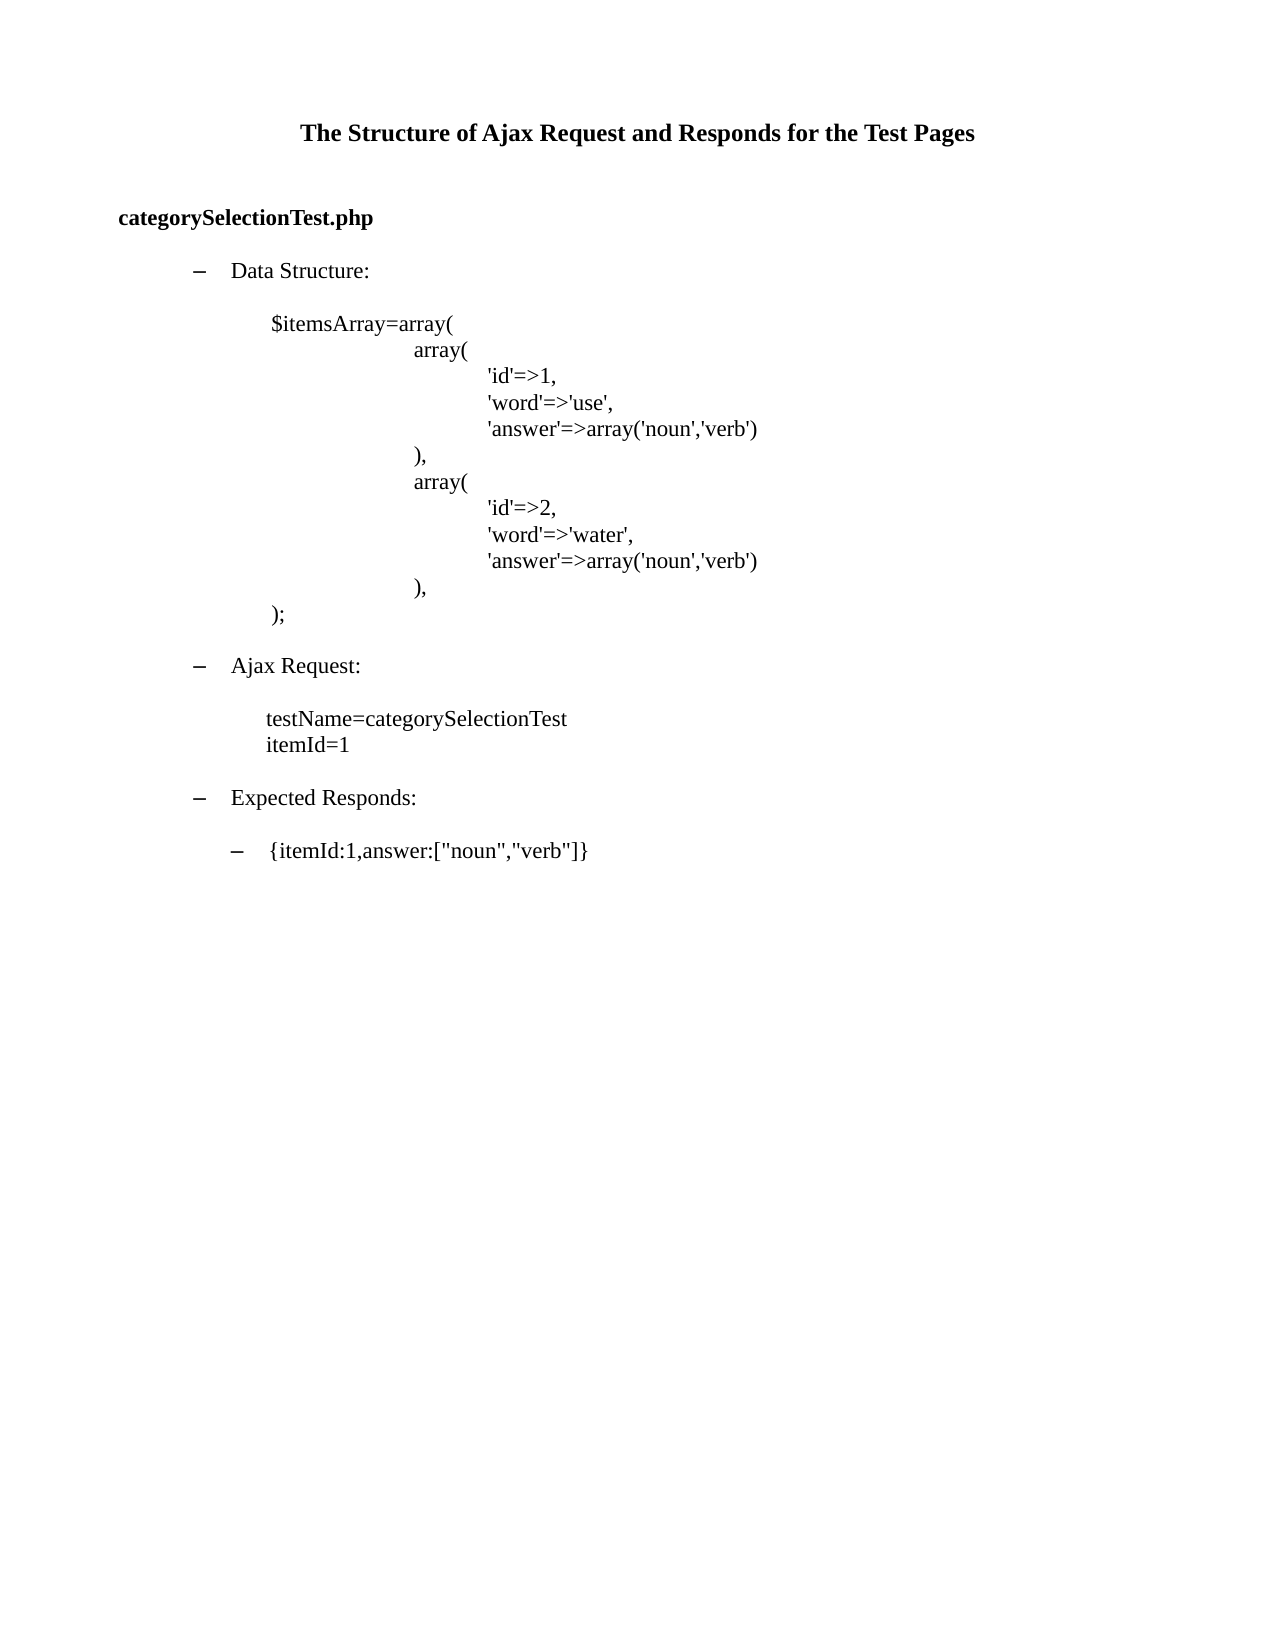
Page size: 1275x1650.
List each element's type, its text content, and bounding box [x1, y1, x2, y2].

text ), [118, 442, 1157, 468]
text 'word'=>'use', [118, 389, 1157, 415]
text array( [118, 468, 1157, 494]
list Data Structure: [193, 257, 1157, 283]
list {itemId:1,answer:["noun","verb"]} [231, 837, 1157, 863]
text 'answer'=>array('noun','verb') [118, 547, 1157, 573]
text testName=categorySelectionTest [118, 705, 1157, 731]
list Expected Responds: [193, 784, 1157, 811]
text categorySelectionTest.php [118, 204, 1157, 231]
text $itemsArray=array( [118, 310, 1157, 336]
text itemId=1 [118, 731, 1157, 758]
text ), [118, 573, 1157, 600]
text The Structure of Ajax Request and Responds for the Test Pages [118, 118, 1157, 147]
list Ajax Request: [193, 652, 1157, 679]
text 'word'=>'water', [118, 521, 1157, 547]
text 'answer'=>array('noun','verb') [118, 415, 1157, 442]
text 'id'=>1, [118, 362, 1157, 389]
text array( [118, 336, 1157, 362]
text 'id'=>2, [118, 494, 1157, 521]
text ); [118, 600, 1157, 626]
